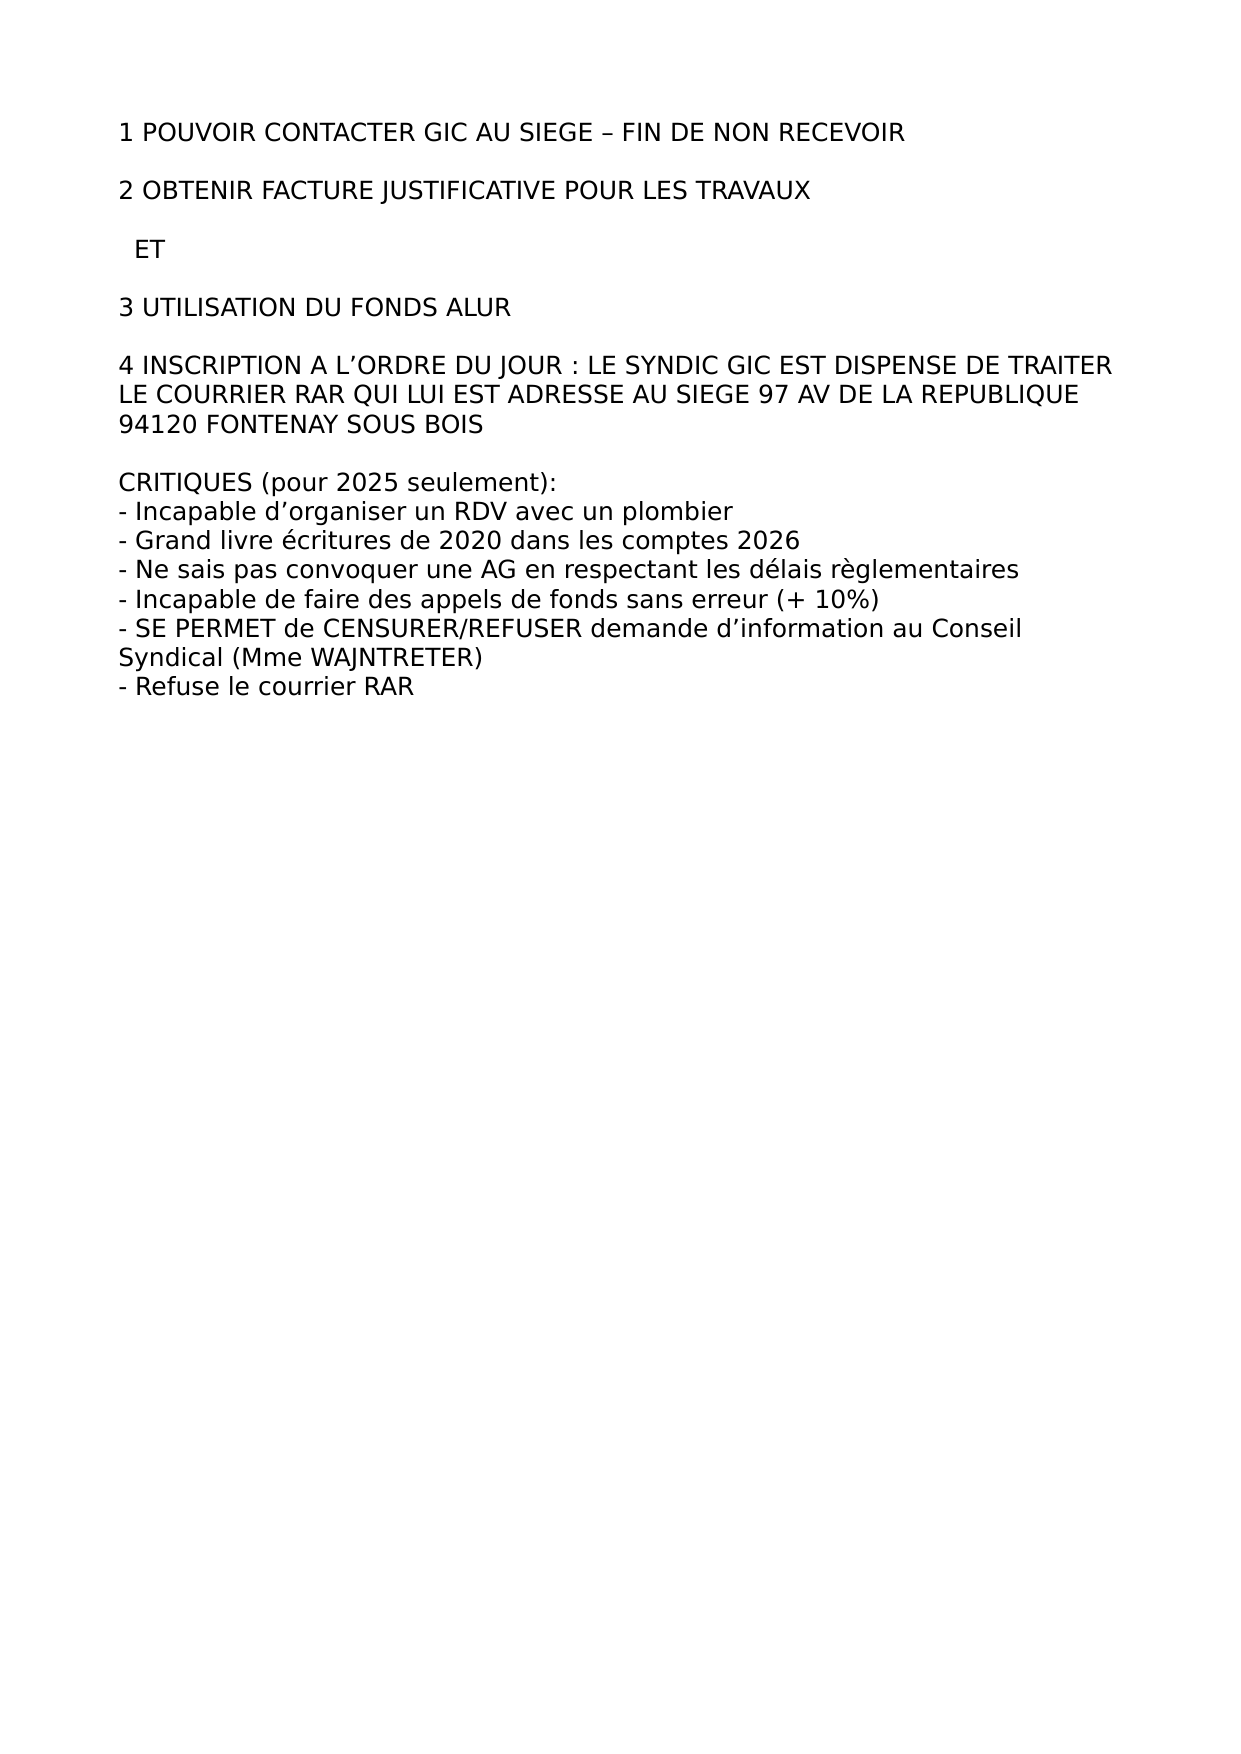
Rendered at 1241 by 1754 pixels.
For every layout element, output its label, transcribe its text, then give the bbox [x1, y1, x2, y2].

text - Incapable de faire des appels de fonds sans erreur (+ 10%) [118, 585, 1122, 614]
text CRITIQUES (pour 2025 seulement): [118, 468, 1122, 497]
text - Incapable d’organiser un RDV avec un plombier [118, 497, 1122, 526]
text ET [118, 235, 1122, 264]
text 94120 FONTENAY SOUS BOIS [118, 410, 1122, 439]
text - Grand livre écritures de 2020 dans les comptes 2026 [118, 526, 1122, 556]
text - Refuse le courrier RAR [118, 672, 1122, 701]
text - Ne sais pas convoquer une AG en respectant les délais règlementaires [118, 556, 1122, 585]
text 1 POUVOIR CONTACTER GIC AU SIEGE – FIN DE NON RECEVOIR [118, 118, 1122, 147]
text 4 INSCRIPTION A L’ORDRE DU JOUR : LE SYNDIC GIC EST DISPENSE DE TRAITER LE COURRIER RAR QUI LUI EST ADRESSE AU SIEGE 97 AV DE LA REPUBLIQUE [118, 351, 1122, 410]
text - SE PERMET de CENSURER/REFUSER demande d’information au Conseil Syndical (Mme WAJNTRETER) [118, 614, 1122, 672]
text 3 UTILISATION DU FONDS ALUR [118, 293, 1122, 322]
text 2 OBTENIR FACTURE JUSTIFICATIVE POUR LES TRAVAUX [118, 176, 1122, 206]
